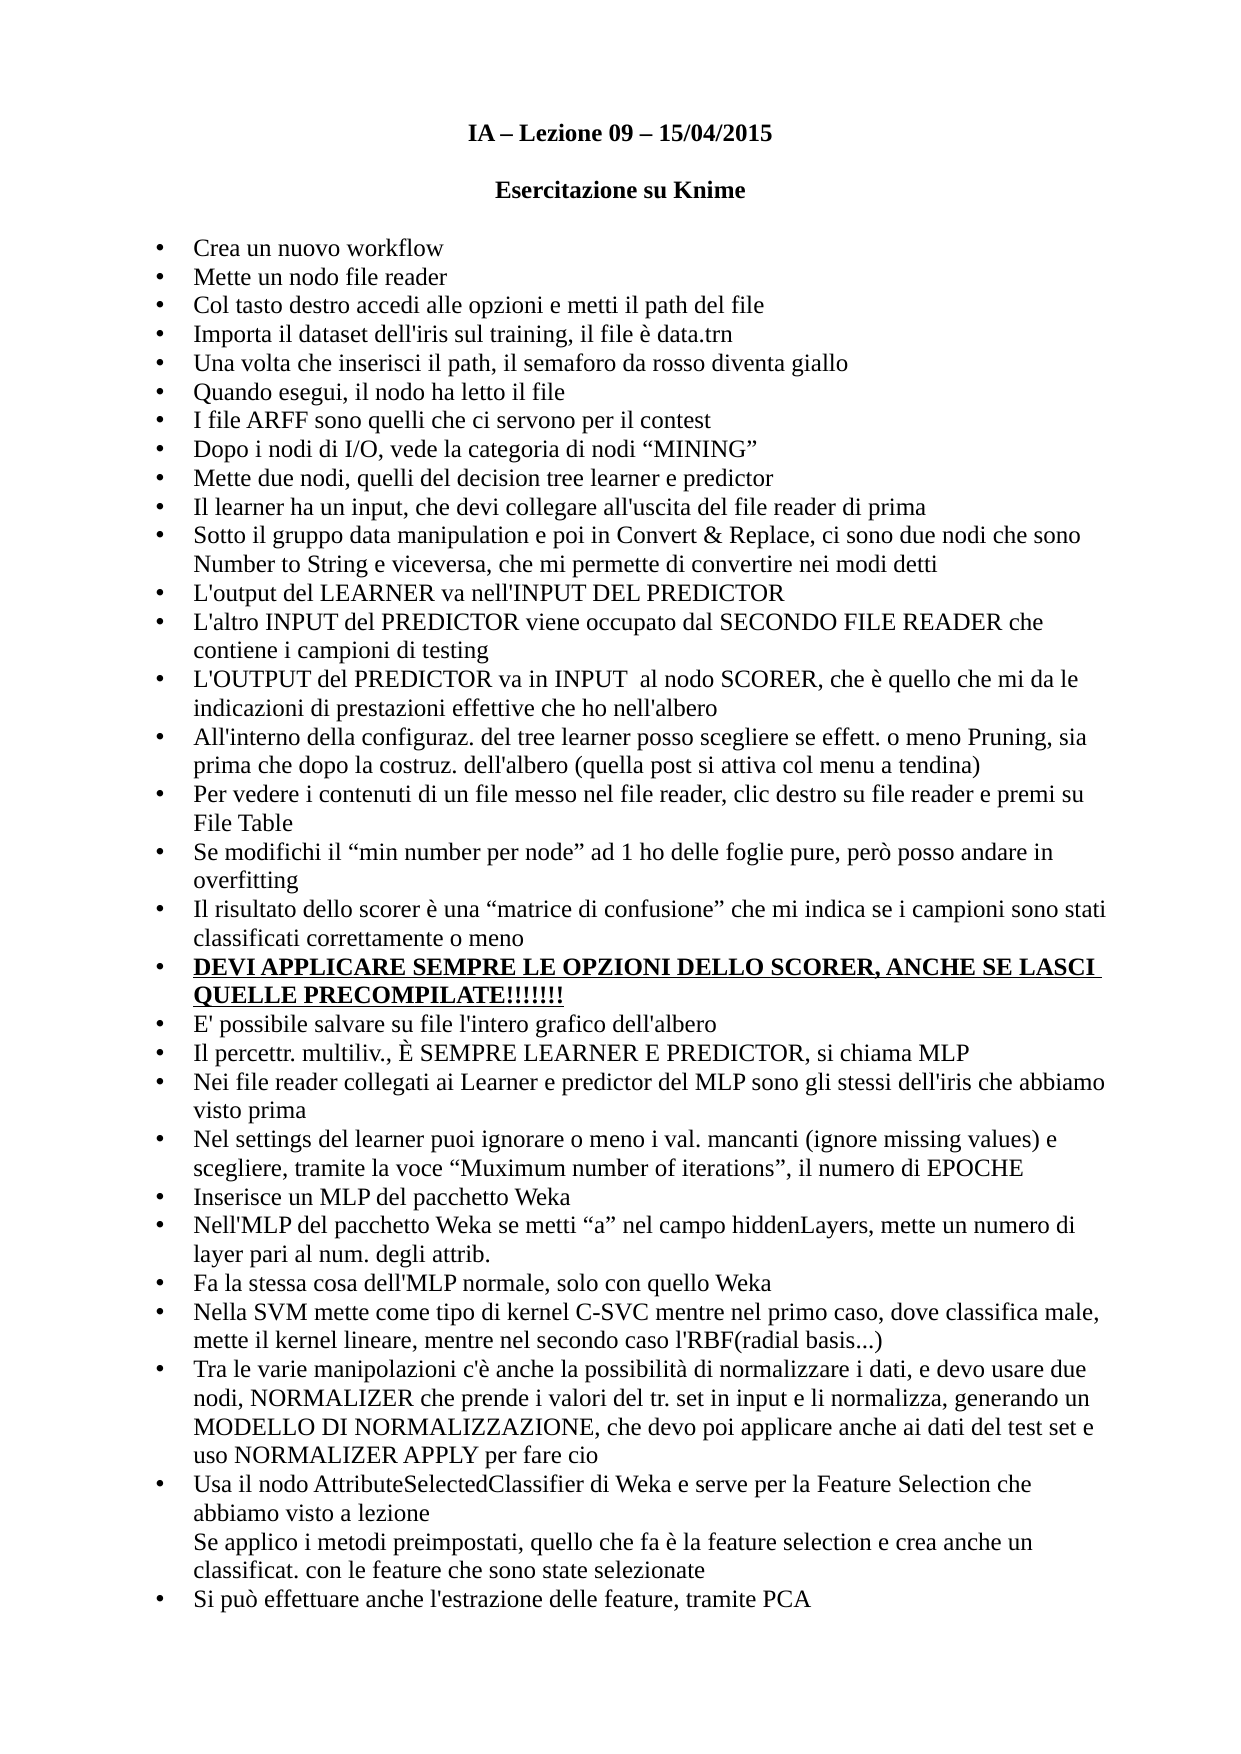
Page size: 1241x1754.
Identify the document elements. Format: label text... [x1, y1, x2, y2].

list Se modifichi il “min number per node” ad 1 ho delle foglie pure, però posso andare in overfitting [156, 837, 1122, 894]
list Dopo i nodi di I/O, vede la categoria di nodi “MINING” [156, 434, 1122, 463]
list E' possibile salvare su file l'intero grafico dell'albero [156, 1009, 1122, 1038]
list Inserisce un MLP del pacchetto Weka [156, 1182, 1122, 1211]
list Nei file reader collegati ai Learner e predictor del MLP sono gli stessi dell'iris che abbiamo visto prima [156, 1067, 1122, 1124]
list Quando esegui, il nodo ha letto il file [156, 377, 1122, 406]
list Crea un nuovo workflow [156, 233, 1122, 262]
list Per vedere i contenuti di un file messo nel file reader, clic destro su file reader e premi su File Table [156, 779, 1122, 837]
list Nella SVM mette come tipo di kernel C-SVC mentre nel primo caso, dove classifica male, mette il kernel lineare, mentre nel secondo caso l'RBF(radial basis...) [156, 1297, 1122, 1354]
list Importa il dataset dell'iris sul training, il file è data.trn [156, 319, 1122, 348]
list DEVI APPLICARE SEMPRE LE OPZIONI DELLO SCORER, ANCHE SE LASCI QUELLE PRECOMPILATE!!!!!!! [156, 952, 1122, 1009]
list All'interno della configuraz. del tree learner posso scegliere se effett. o meno Pruning, sia prima che dopo la costruz. dell'albero (quella post si attiva col menu a tendina) [156, 722, 1122, 779]
list Il percettr. multiliv., È SEMPRE LEARNER E PREDICTOR, si chiama MLP [156, 1038, 1122, 1067]
list I file ARFF sono quelli che ci servono per il contest [156, 406, 1122, 434]
list Sotto il gruppo data manipulation e poi in Convert & Replace, ci sono due nodi che sono Number to String e viceversa, che mi permette di convertire nei modi detti [156, 521, 1122, 578]
list Una volta che inserisci il path, il semaforo da rosso diventa giallo [156, 348, 1122, 377]
list L'output del LEARNER va nell'INPUT DEL PREDICTOR [156, 578, 1122, 607]
list Tra le varie manipolazioni c'è anche la possibilità di normalizzare i dati, e devo usare due nodi, NORMALIZER che prende i valori del tr. set in input e li normalizza, generando un MODELLO DI NORMALIZZAZIONE, che devo poi applicare anche ai dati del test set e uso NORMALIZER APPLY per fare cio [156, 1354, 1122, 1469]
list Fa la stessa cosa dell'MLP normale, solo con quello Weka [156, 1268, 1122, 1297]
list Mette un nodo file reader [156, 262, 1122, 291]
list L'altro INPUT del PREDICTOR viene occupato dal SECONDO FILE READER che contiene i campioni di testing [156, 607, 1122, 664]
list Il learner ha un input, che devi collegare all'uscita del file reader di prima [156, 492, 1122, 521]
list Se applico i metodi preimpostati, quello che fa è la feature selection e crea anche un classificat. con le feature che sono state selezionate [156, 1527, 1122, 1584]
text IA – Lezione 09 – 15/04/2015 [118, 118, 1122, 147]
list Nell'MLP del pacchetto Weka se metti “a” nel campo hiddenLayers, mette un numero di layer pari al num. degli attrib. [156, 1211, 1122, 1268]
list Mette due nodi, quelli del decision tree learner e predictor [156, 463, 1122, 492]
list L'OUTPUT del PREDICTOR va in INPUT al nodo SCORER, che è quello che mi da le indicazioni di prestazioni effettive che ho nell'albero [156, 664, 1122, 722]
list Col tasto destro accedi alle opzioni e metti il path del file [156, 291, 1122, 319]
text Esercitazione su Knime [118, 176, 1122, 204]
list Usa il nodo AttributeSelectedClassifier di Weka e serve per la Feature Selection che abbiamo visto a lezione [156, 1469, 1122, 1527]
list Nel settings del learner puoi ignorare o meno i val. mancanti (ignore missing values) e scegliere, tramite la voce “Muximum number of iterations”, il numero di EPOCHE [156, 1124, 1122, 1182]
list Il risultato dello scorer è una “matrice di confusione” che mi indica se i campioni sono stati classificati correttamente o meno [156, 894, 1122, 952]
list Si può effettuare anche l'estrazione delle feature, tramite PCA [156, 1584, 1122, 1613]
